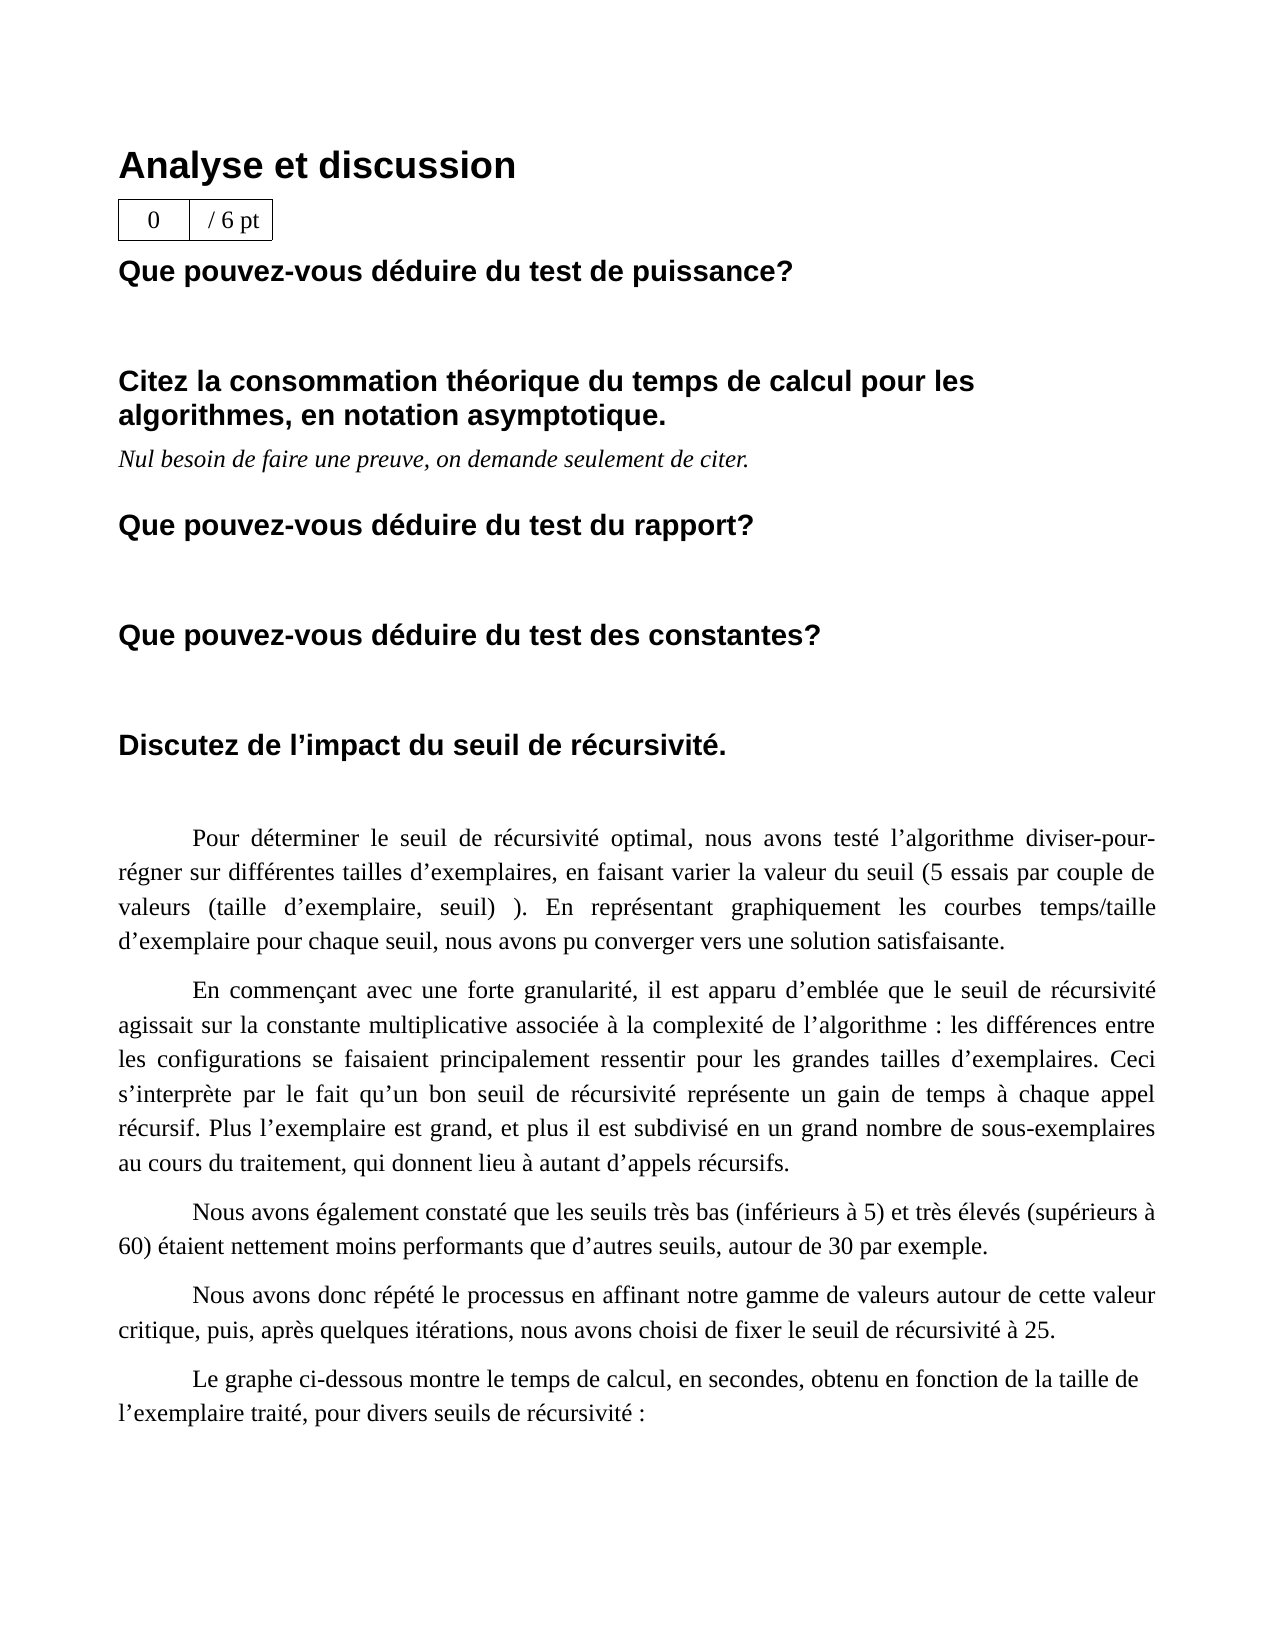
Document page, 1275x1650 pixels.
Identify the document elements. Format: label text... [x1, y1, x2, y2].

subtitle Citez la consommation théorique du temps de calcul pour les algorithmes, en notation asymptotique. [118, 364, 1157, 432]
text Nul besoin de faire une preuve, on demande seulement de citer. [118, 444, 1157, 473]
text Le graphe ci-dessous montre le temps de calcul, en secondes, obtenu en fonction de la taille de l’exemplaire traité, pour divers seuils de récursivité : [118, 1364, 1157, 1427]
subtitle Discutez de l’impact du seuil de récursivité. [118, 728, 1157, 761]
subtitle Que pouvez-vous déduire du test des constantes? [118, 618, 1157, 651]
text Pour déterminer le seuil de récursivité optimal, nous avons testé l’algorithme diviser-pour-régner sur différentes tailles d’exemplaires, en faisant varier la valeur du seuil (5 essais par couple de valeurs (taille d’exemplaire, seuil) ). En représentant graphiquement les courbes temps/taille d’exemplaire pour chaque seuil, nous avons pu converger vers une solution satisfaisante. [118, 823, 1157, 955]
subtitle Que pouvez-vous déduire du test de puissance? [118, 254, 1157, 288]
subtitle Que pouvez-vous déduire du test du rapport? [118, 508, 1157, 542]
text Nous avons également constaté que les seuils très bas (inférieurs à 5) et très élevés (supérieurs à 60) étaient nettement moins performants que d’autres seuils, autour de 30 par exemple. [118, 1197, 1157, 1260]
text En commençant avec une forte granularité, il est apparu d’emblée que le seuil de récursivité agissait sur la constante multiplicative associée à la complexité de l’algorithme : les différences entre les configurations se faisaient principalement ressentir pour les grandes tailles d’exemplaires. Ceci s’interprète par le fait qu’un bon seuil de récursivité représente un gain de temps à chaque appel récursif. Plus l’exemplaire est grand, et plus il est subdivisé en un grand nombre de sous-exemplaires au cours du traitement, qui donnent lieu à autant d’appels récursifs. [118, 975, 1157, 1177]
table_header / 6 pt [190, 200, 272, 239]
table_header 0 [119, 200, 189, 239]
text Nous avons donc répété le processus en affinant notre gamme de valeurs autour de cette valeur critique, puis, après quelques itérations, nous avons choisi de fixer le seuil de récursivité à 25. [118, 1280, 1157, 1344]
subtitle Analyse et discussion [118, 143, 1157, 187]
